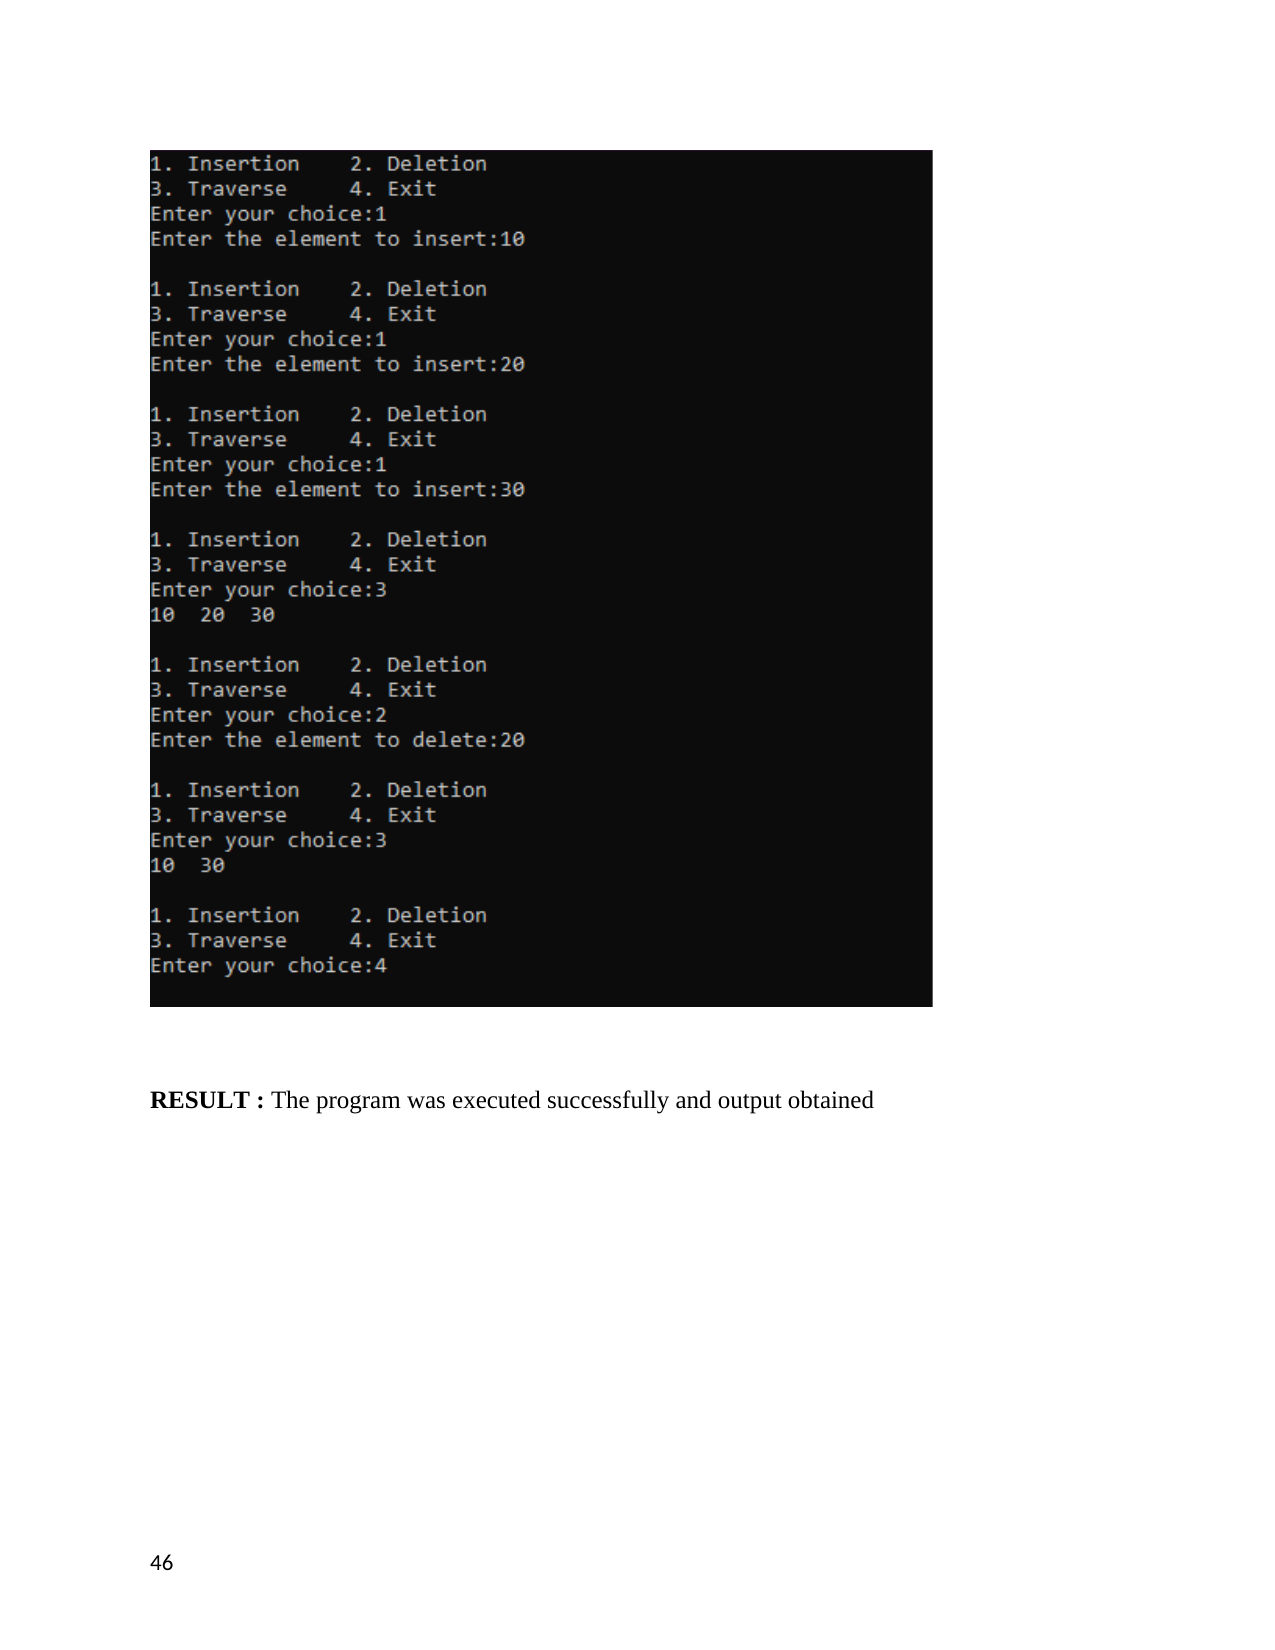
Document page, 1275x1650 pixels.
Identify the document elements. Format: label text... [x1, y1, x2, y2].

text RESULT : The program was executed successfully and output obtained [150, 1085, 1125, 1114]
picture [150, 150, 933, 1007]
